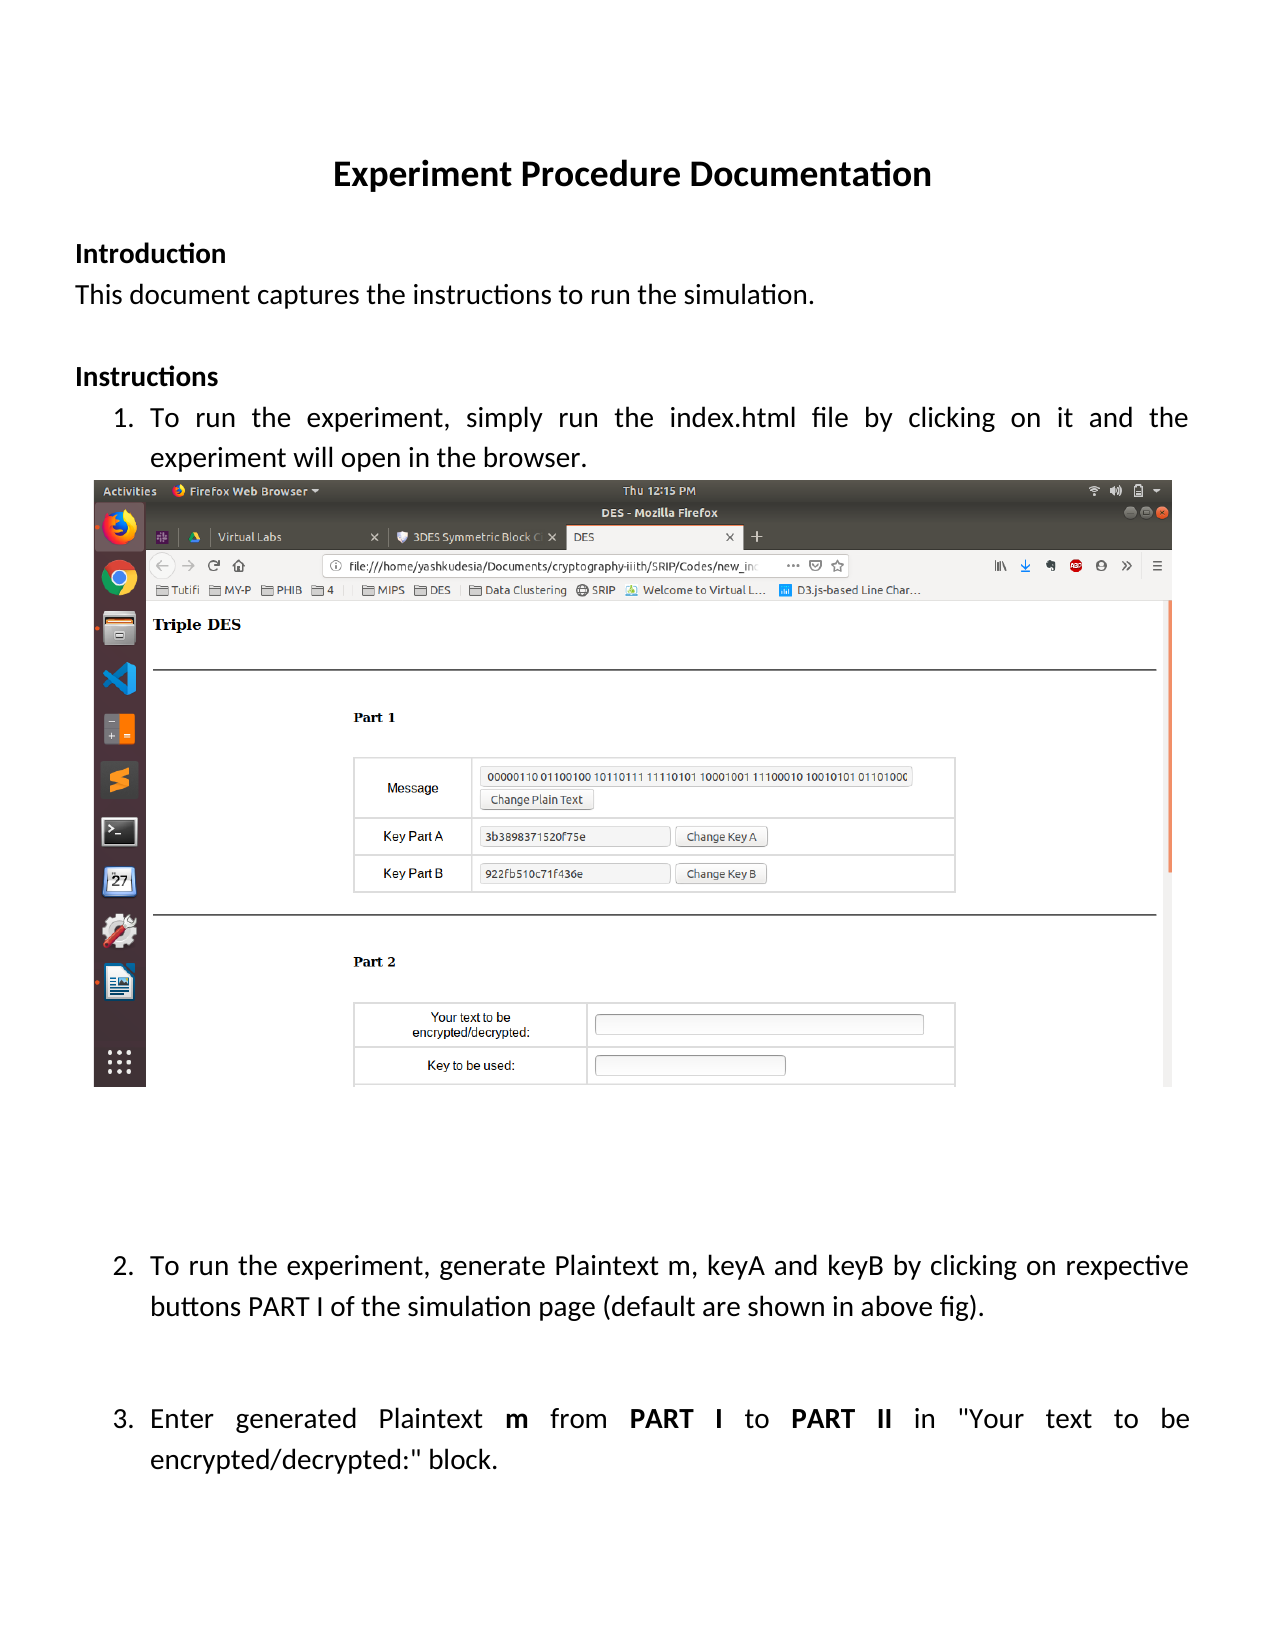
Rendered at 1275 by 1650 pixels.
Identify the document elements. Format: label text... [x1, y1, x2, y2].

list To run the experiment, simply run the index.html file by clicking on it and the experiment will open in the browser. [112, 399, 1191, 475]
picture [93, 480, 1172, 1087]
text Experiment Procedure Documentation [75, 150, 1191, 196]
text Introduction [75, 235, 1191, 271]
list To run the experiment, generate Plaintext m, keyA and keyB by clicking on rexpective buttons PART I of the simulation page (default are shown in above fig). [112, 1247, 1191, 1323]
text This document captures the instructions to run the simulation. [75, 276, 1191, 311]
list Enter generated Plaintext m from PART I to PART II in "Your text to be encrypted/decrypted:" block. [112, 1400, 1191, 1476]
text Instructions [75, 358, 1191, 393]
